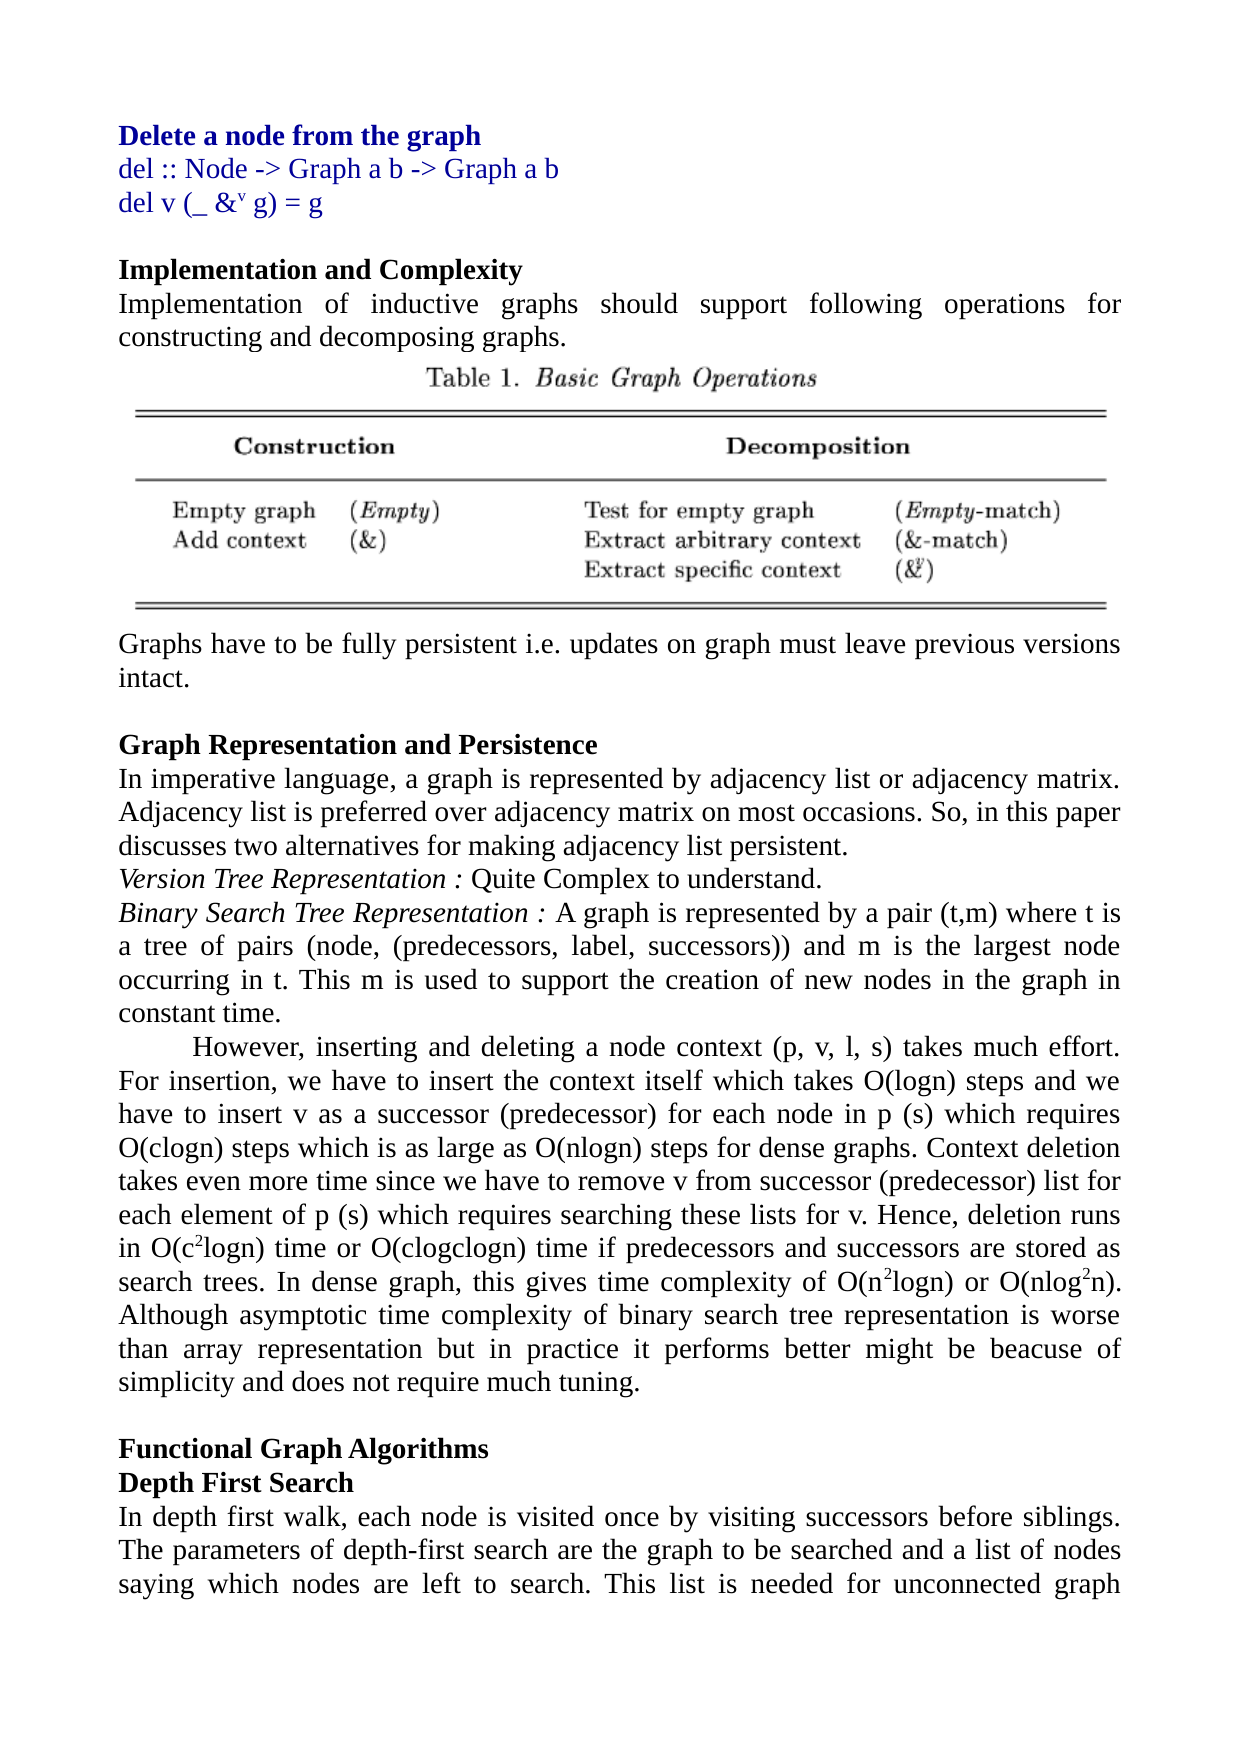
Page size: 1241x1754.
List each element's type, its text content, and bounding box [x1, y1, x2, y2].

text Version Tree Representation : Quite Complex to understand. [118, 861, 1122, 895]
text Delete a node from the graph [118, 118, 1122, 152]
text Implementation of inductive graphs should support following operations for constructing and decomposing graphs. [118, 286, 1122, 352]
text In depth first walk, each node is visited once by visiting successors before siblings. The parameters of depth-first search are the graph to be searched and a list of nodes saying which nodes are left to search. This list is needed for unconnected graph [118, 1499, 1122, 1599]
text In imperative language, a graph is represented by adjacency list or adjacency matrix. Adjacency list is preferred over adjacency matrix on most occasions. So, in this paper discusses two alternatives for making adjacency list persistent. [118, 761, 1122, 861]
text Functional Graph Algorithms [118, 1432, 1122, 1465]
text del v (_ &v g) = g [118, 185, 1122, 219]
text Graphs have to be fully persistent i.e. updates on graph must leave previous versions intact. [118, 627, 1122, 694]
text Depth First Search [118, 1465, 1122, 1499]
text del :: Node -> Graph a b -> Graph a b [118, 152, 1122, 185]
text Implementation and Complexity [118, 252, 1122, 286]
picture [118, 352, 1123, 627]
text However, inserting and deleting a node context (p, v, l, s) takes much effort. For insertion, we have to insert the context itself which takes O(logn) steps and we have to insert v as a successor (predecessor) for each node in p (s) which requires O(clogn) steps which is as large as O(nlogn) steps for dense graphs. Context deletion takes even more time since we have to remove v from successor (predecessor) list for each element of p (s) which requires searching these lists for v. Hence, deletion runs in O(c2logn) time or O(clogclogn) time if predecessors and successors are stored as search trees. In dense graph, this gives time complexity of O(n2logn) or O(nlog2n). Although asymptotic time complexity of binary search tree representation is worse than array representation but in practice it performs better might be beacuse of simplicity and does not require much tuning. [118, 1029, 1122, 1398]
text Binary Search Tree Representation : A graph is represented by a pair (t,m) where t is a tree of pairs (node, (predecessors, label, successors)) and m is the largest node occurring in t. This m is used to support the creation of new nodes in the graph in constant time. [118, 895, 1122, 1029]
text Graph Representation and Persistence [118, 727, 1122, 761]
